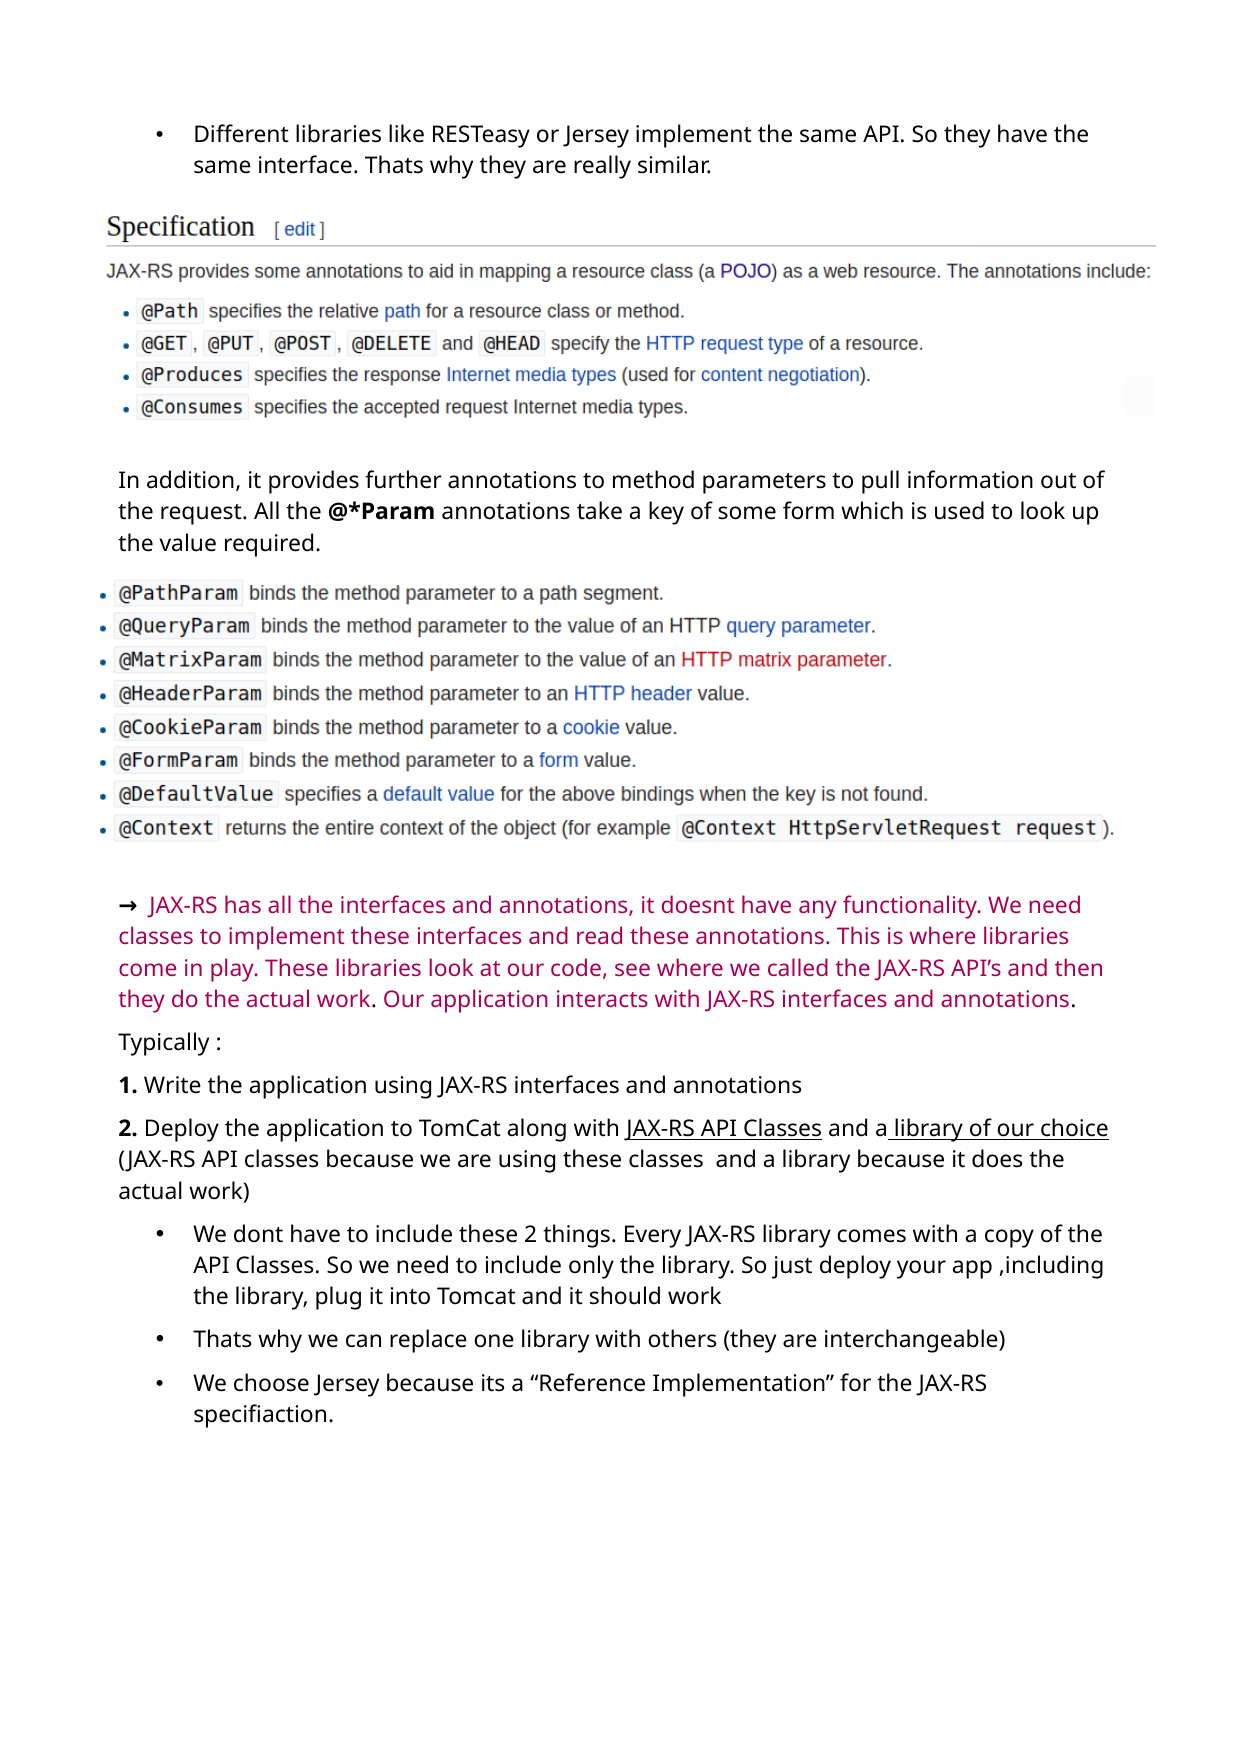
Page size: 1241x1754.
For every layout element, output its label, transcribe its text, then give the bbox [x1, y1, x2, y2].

text In addition, it provides further annotations to method parameters to pull information out of the request. All the @*Param annotations take a key of some form which is used to look up the value required. [118, 464, 1122, 558]
text Typically : [118, 1026, 1122, 1057]
list Thats why we can replace one library with others (they are interchangeable) [156, 1323, 1122, 1354]
list Different libraries like RESTeasy or Jersey implement the same API. So they have the same interface. Thats why they are really similar. [156, 118, 1122, 181]
picture [101, 212, 1157, 421]
text 1. Write the application using JAX-RS interfaces and annotations [118, 1069, 1122, 1100]
list We choose Jersey because its a “Reference Implementation” for the JAX-RS specifiaction. [156, 1366, 1122, 1429]
list We dont have to include these 2 things. Every JAX-RS library comes with a copy of the API Classes. So we need to include only the library. So just deploy your app ,including the library, plug it into Tomcat and it should work [156, 1218, 1122, 1311]
text → JAX-RS has all the interfaces and annotations, it doesnt have any functionality. We need classes to implement these interfaces and read these annotations. This is where libraries come in play. These libraries look at our code, see where we called the JAX-RS API’s and then they do the actual work. Our application interacts with JAX-RS interfaces and annotations. [118, 889, 1122, 1014]
text 2. Deploy the application to TomCat along with JAX-RS API Classes and a library of our choice (JAX-RS API classes because we are using these classes and a library because it does the actual work) [118, 1112, 1122, 1206]
picture [98, 576, 1120, 846]
